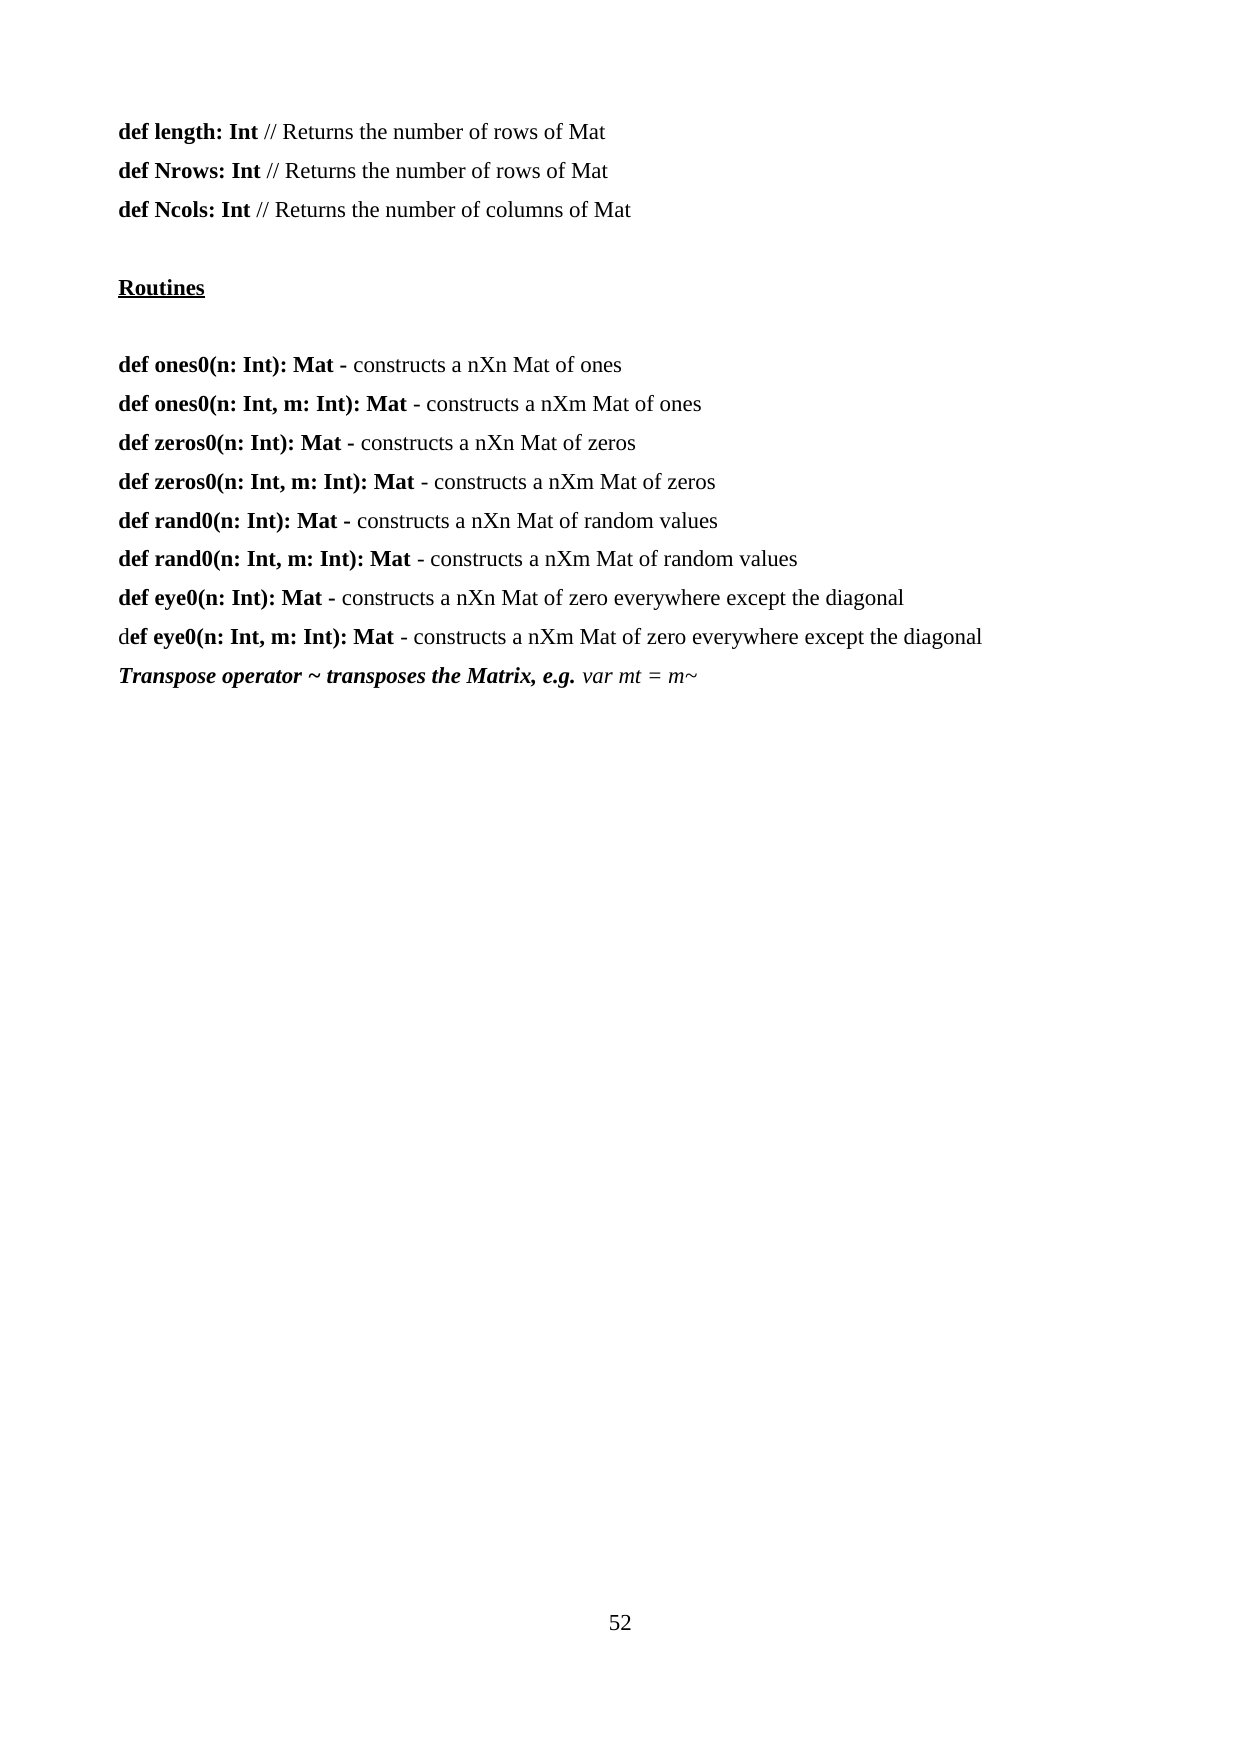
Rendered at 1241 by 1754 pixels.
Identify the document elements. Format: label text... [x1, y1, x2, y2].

text Transpose operator ~ transposes the Matrix, e.g. var mt = m~ [118, 662, 1122, 688]
text def ones0(n: Int, m: Int): Mat - constructs a nXm Mat of ones [118, 390, 1122, 416]
text def rand0(n: Int): Mat - constructs a nXn Mat of random values [118, 507, 1122, 533]
text def Nrows: Int // Returns the number of rows of Mat [118, 157, 1122, 183]
text def rand0(n: Int, m: Int): Mat - constructs a nXm Mat of random values [118, 546, 1122, 572]
text def zeros0(n: Int): Mat - constructs a nXn Mat of zeros [118, 429, 1122, 455]
text def Ncols: Int // Returns the number of columns of Mat [118, 196, 1122, 222]
text def eye0(n: Int, m: Int): Mat - constructs a nXm Mat of zero everywhere except the diagonal [118, 623, 1122, 649]
text Routines [118, 273, 1122, 300]
text def eye0(n: Int): Mat - constructs a nXn Mat of zero everywhere except the diagonal [118, 584, 1122, 611]
text def length: Int // Returns the number of rows of Mat [118, 118, 1122, 144]
text def ones0(n: Int): Mat - constructs a nXn Mat of ones [118, 351, 1122, 378]
text def zeros0(n: Int, m: Int): Mat - constructs a nXm Mat of zeros [118, 468, 1122, 494]
